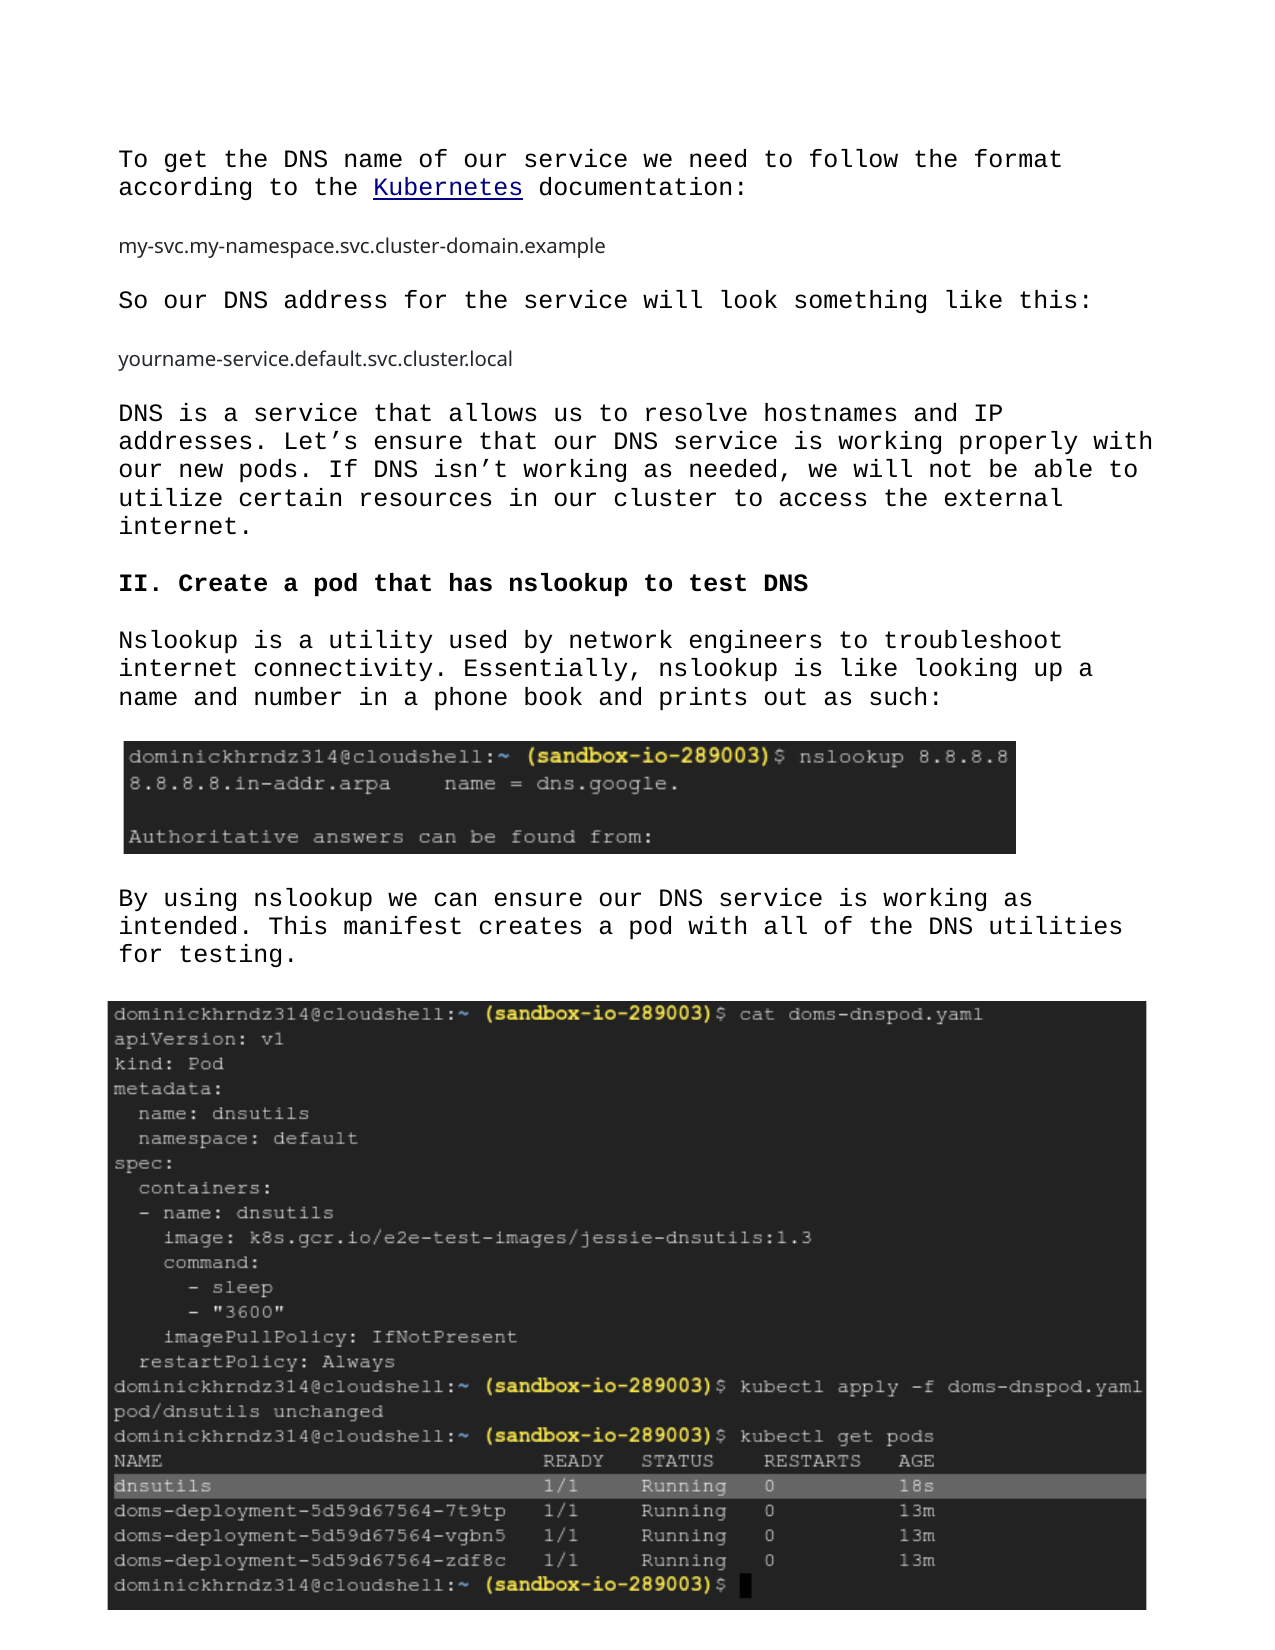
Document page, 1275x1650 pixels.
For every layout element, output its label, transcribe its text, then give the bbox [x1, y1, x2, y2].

text So our DNS address for the service will look something like this: [118, 287, 1157, 316]
text Nslookup is a utility used by network engineers to troubleshoot internet connectivity. Essentially, nslookup is like looking up a name and number in a phone book and prints out as such: [118, 628, 1157, 713]
text By using nslookup we can ensure our DNS service is working as intended. This manifest creates a pod with all of the DNS utilities for testing. [118, 856, 1157, 970]
picture [107, 1001, 1147, 1610]
text DNS is a service that allows us to resolve hostnames and IP addresses. Let’s ensure that our DNS service is working properly with our new pods. If DNS isn’t working as needed, we will not be able to utilize certain resources in our cluster to access the external internet. [118, 400, 1157, 542]
picture [123, 741, 1016, 854]
text To get the DNS name of our service we need to follow the format according to the Kubernetes documentation: [118, 146, 1157, 203]
text my-svc.my-namespace.svc.cluster-domain.example [118, 231, 1157, 259]
text yourname-service.default.svc.cluster.local [118, 344, 1157, 372]
text II. Create a pod that has nslookup to test DNS [118, 571, 1157, 599]
